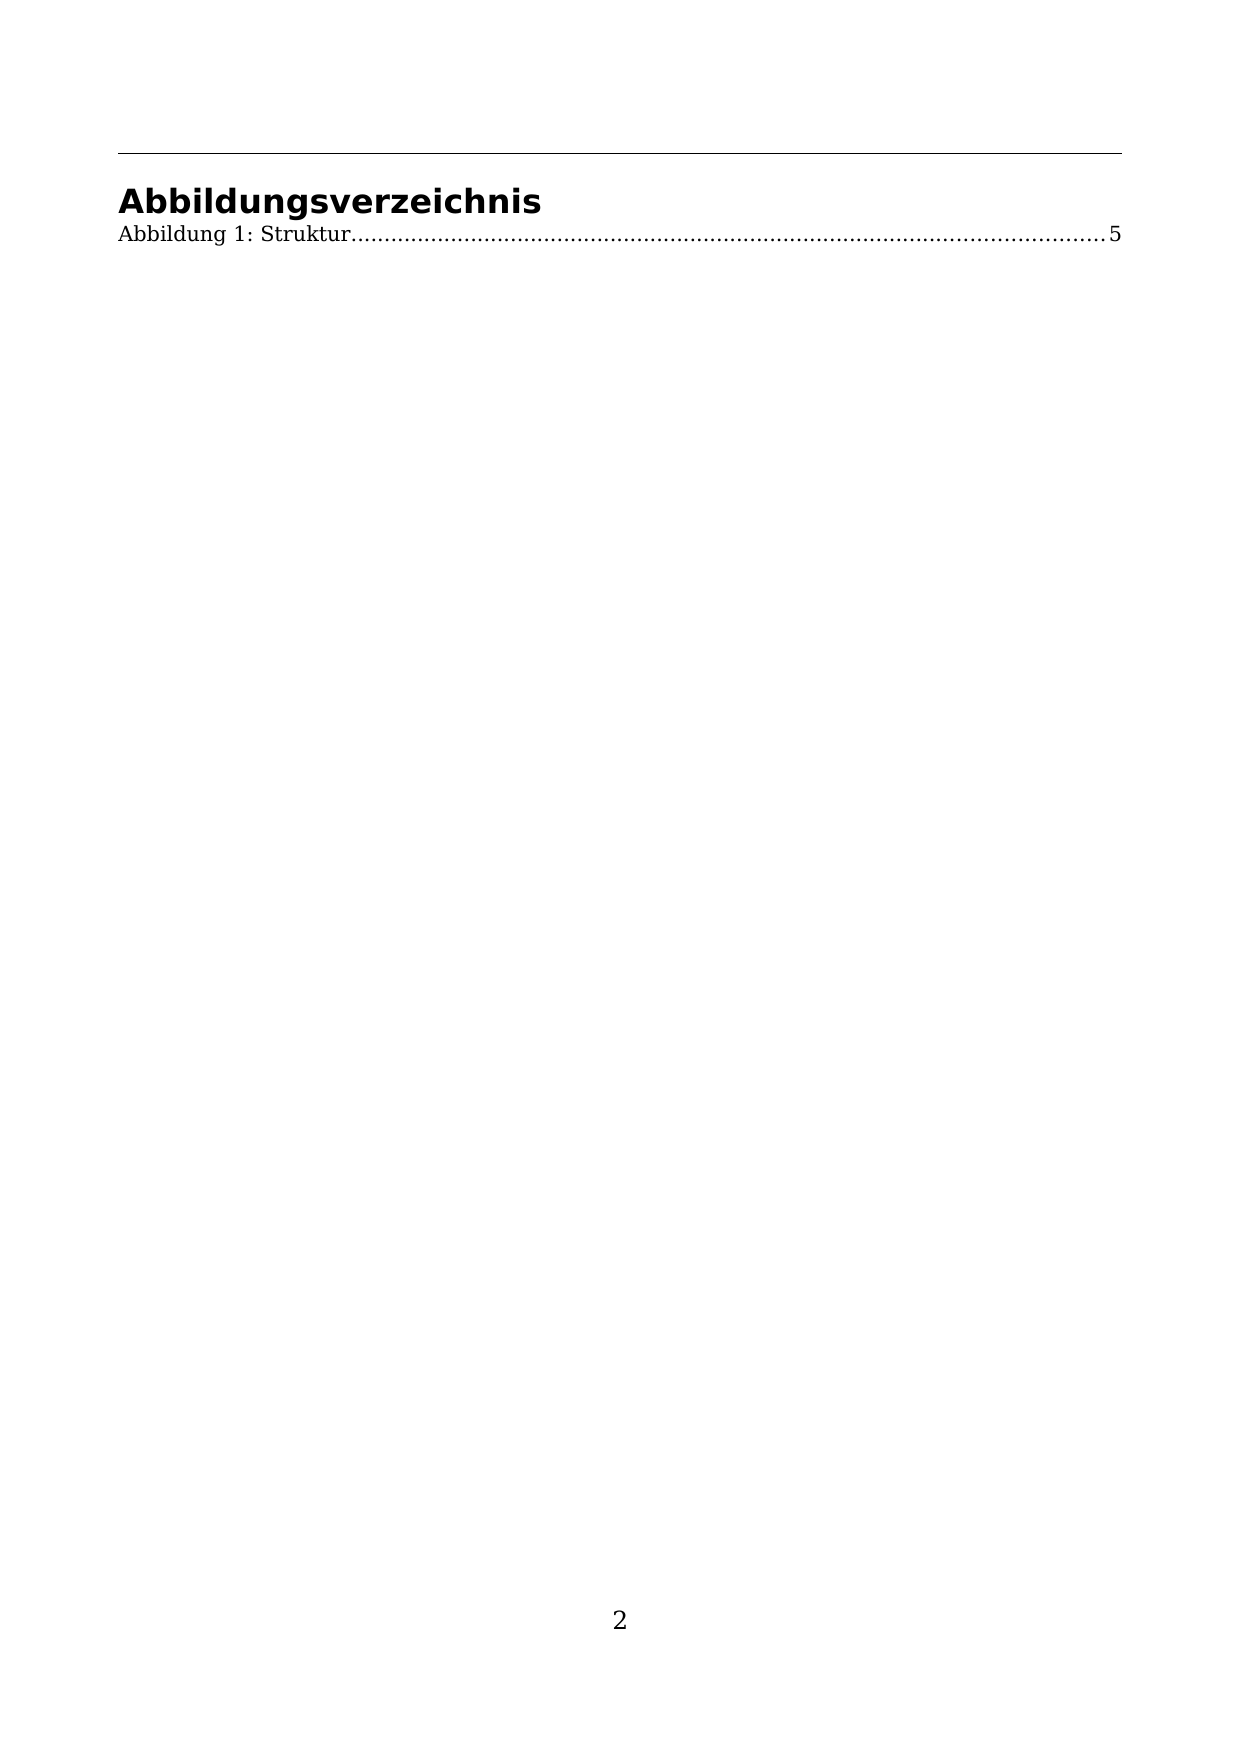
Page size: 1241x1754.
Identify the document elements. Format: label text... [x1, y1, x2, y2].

text Abbildung 1: Struktur 5 [118, 222, 1122, 246]
subtitle Abbildungsverzeichnis [118, 183, 1122, 222]
